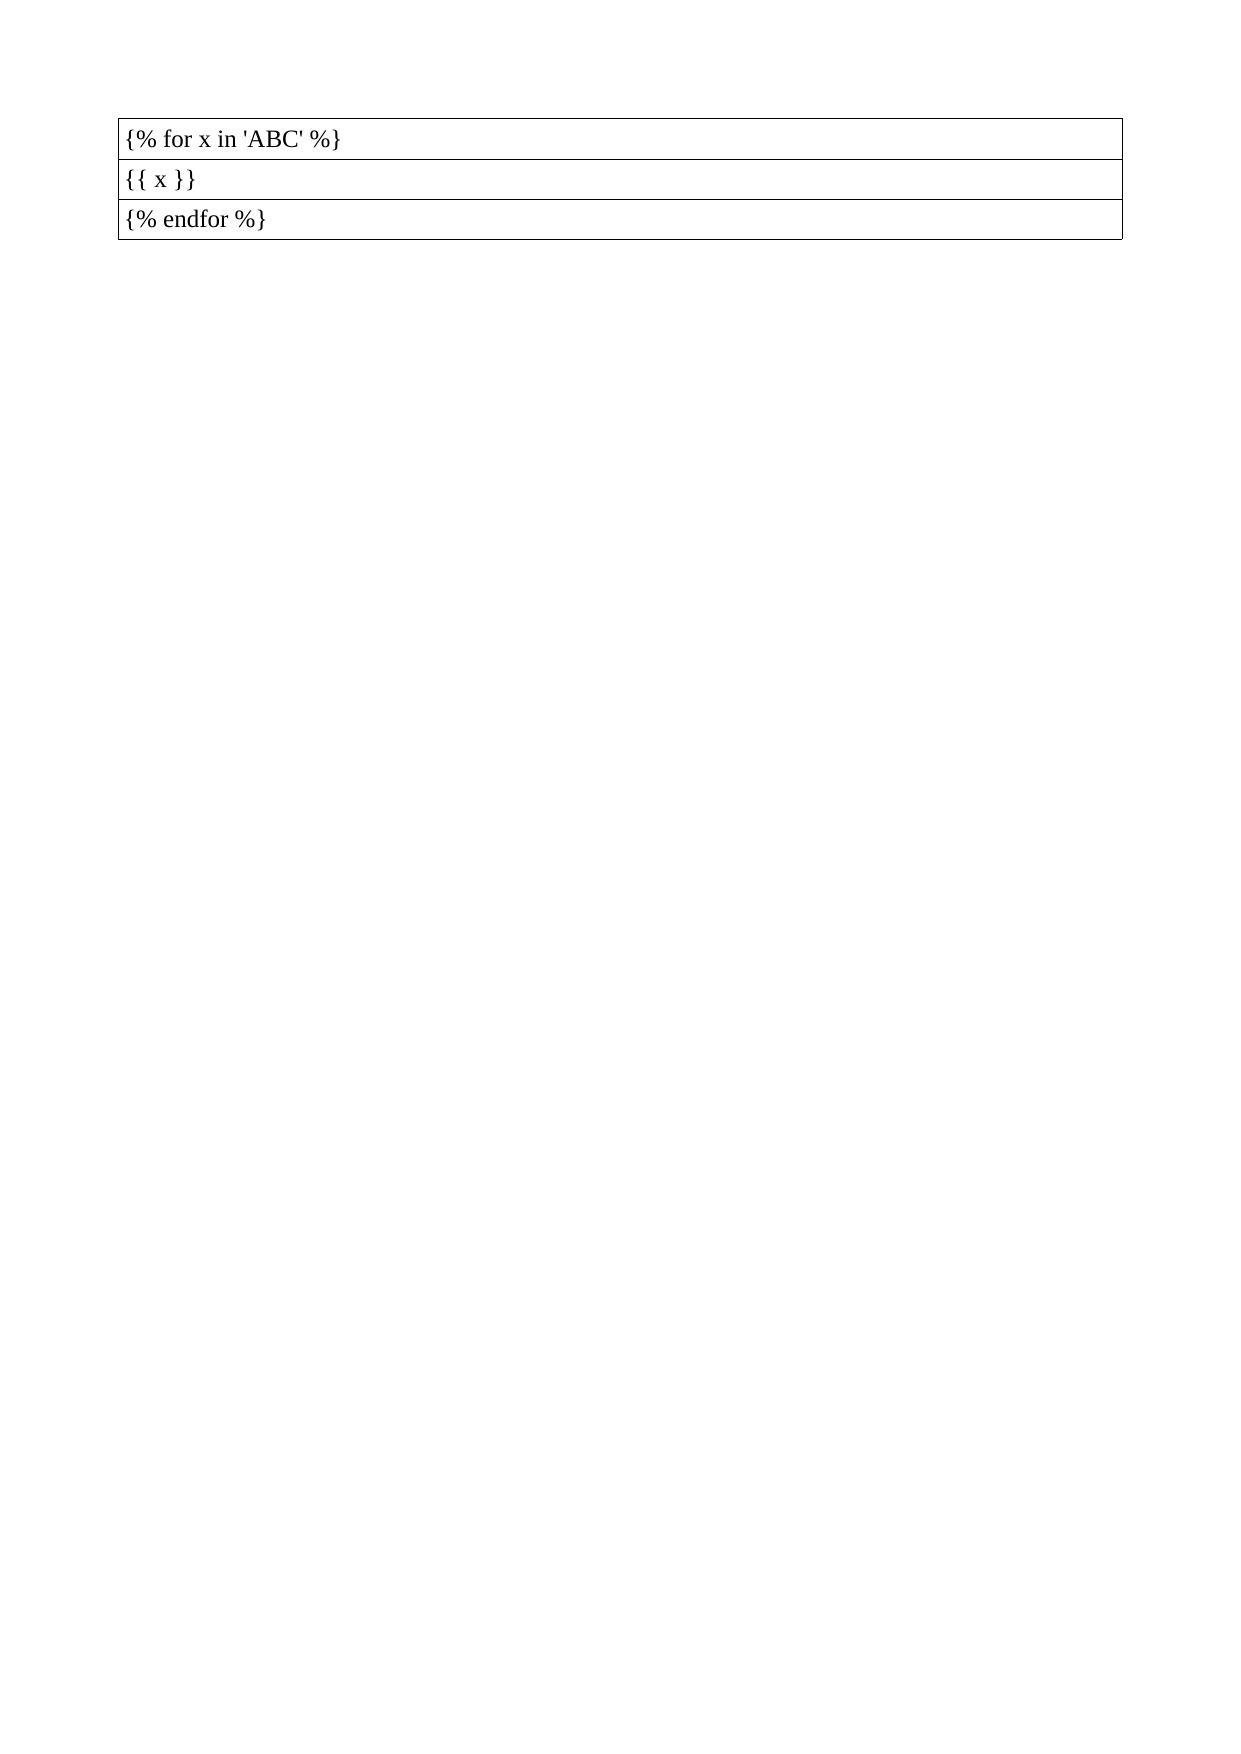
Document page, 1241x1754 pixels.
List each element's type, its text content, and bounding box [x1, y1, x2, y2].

table_cell {{ x }} [119, 160, 1122, 199]
table_cell {% endfor %} [119, 200, 1122, 239]
table_header {% for x in 'ABC' %} [119, 119, 1122, 158]
